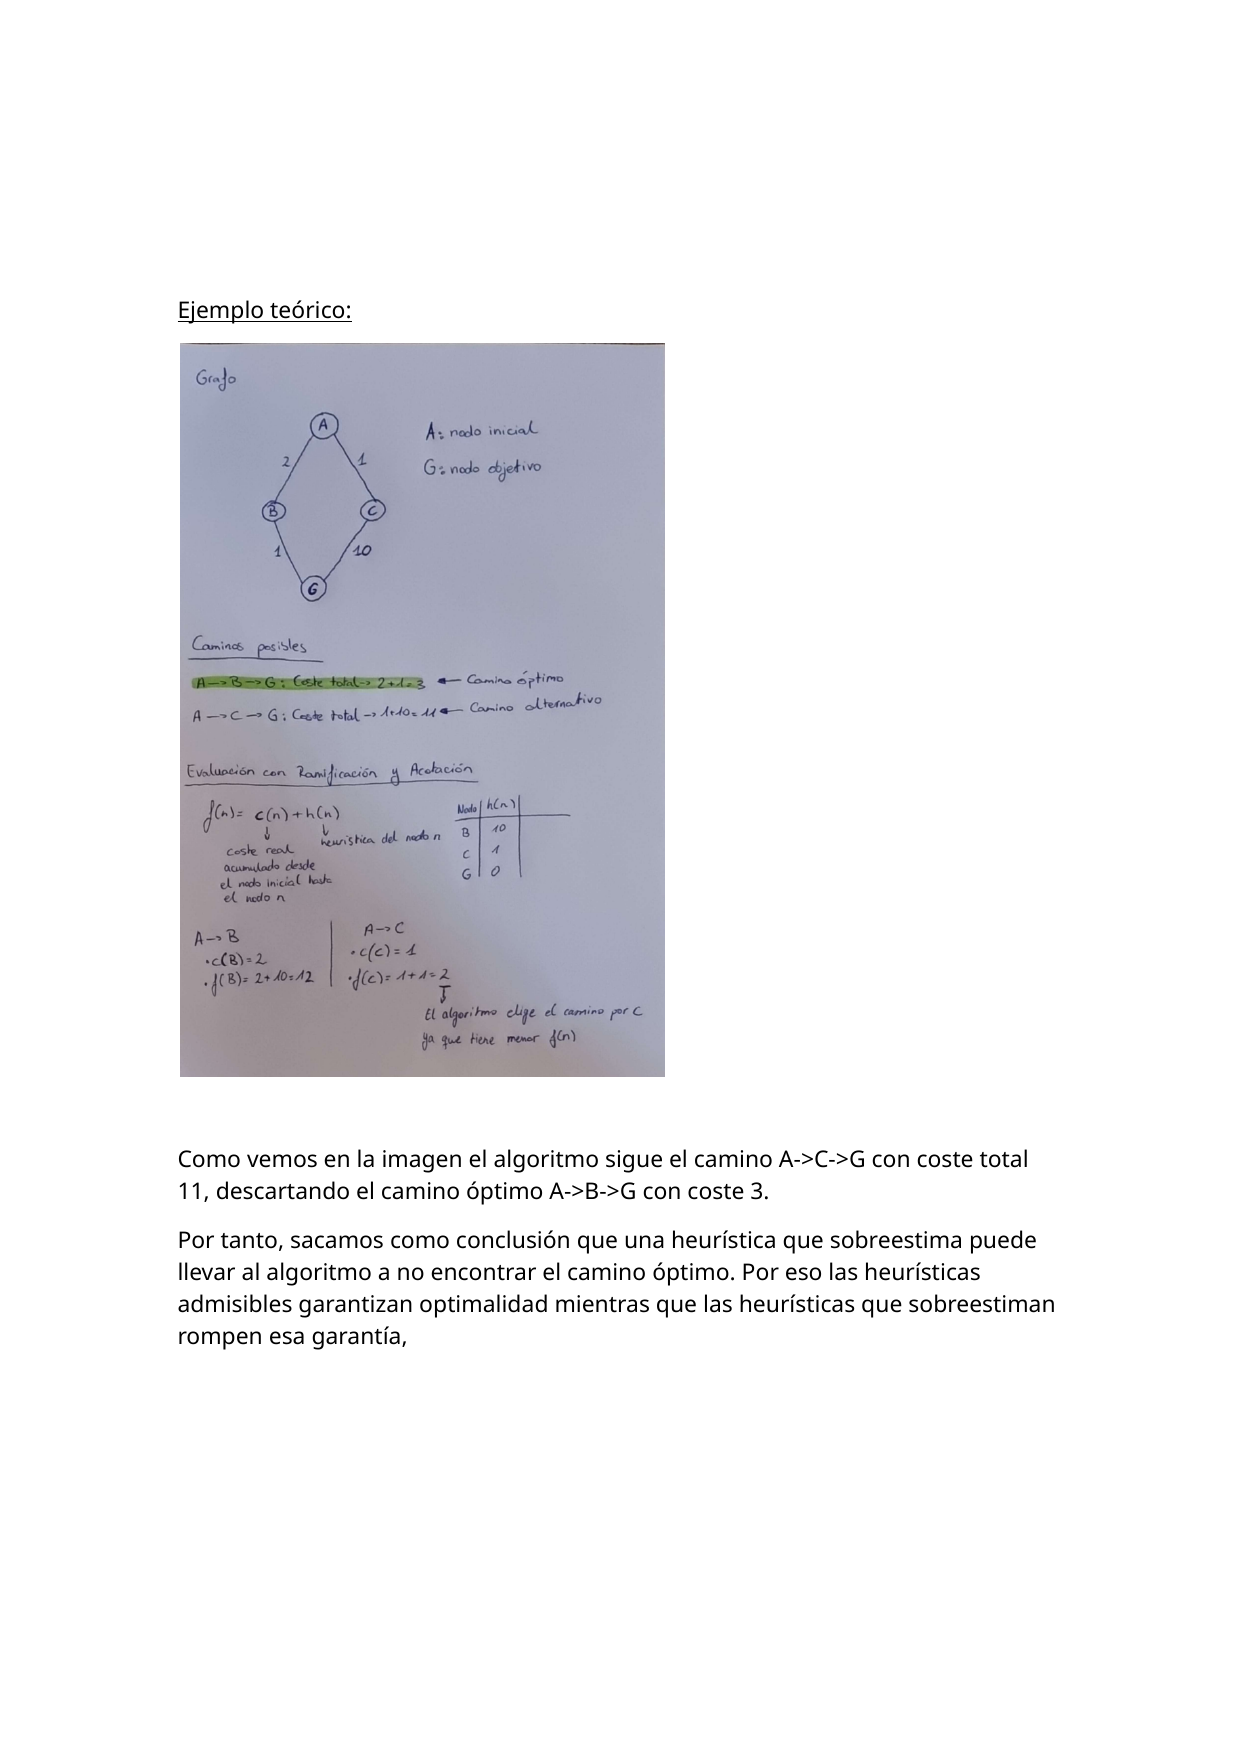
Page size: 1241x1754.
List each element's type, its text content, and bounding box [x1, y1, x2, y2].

text Por tanto, sacamos como conclusión que una heurística que sobreestima puede llevar al algoritmo a no encontrar el camino óptimo. Por eso las heurísticas admisibles garantizan optimalidad mientras que las heurísticas que sobreestiman rompen esa garantía, [177, 1224, 1063, 1352]
text Como vemos en la imagen el algoritmo sigue el camino A->C->G con coste total 11, descartando el camino óptimo A->B->G con coste 3. [177, 1143, 1063, 1206]
text Ejemplo teórico: [177, 294, 1063, 325]
